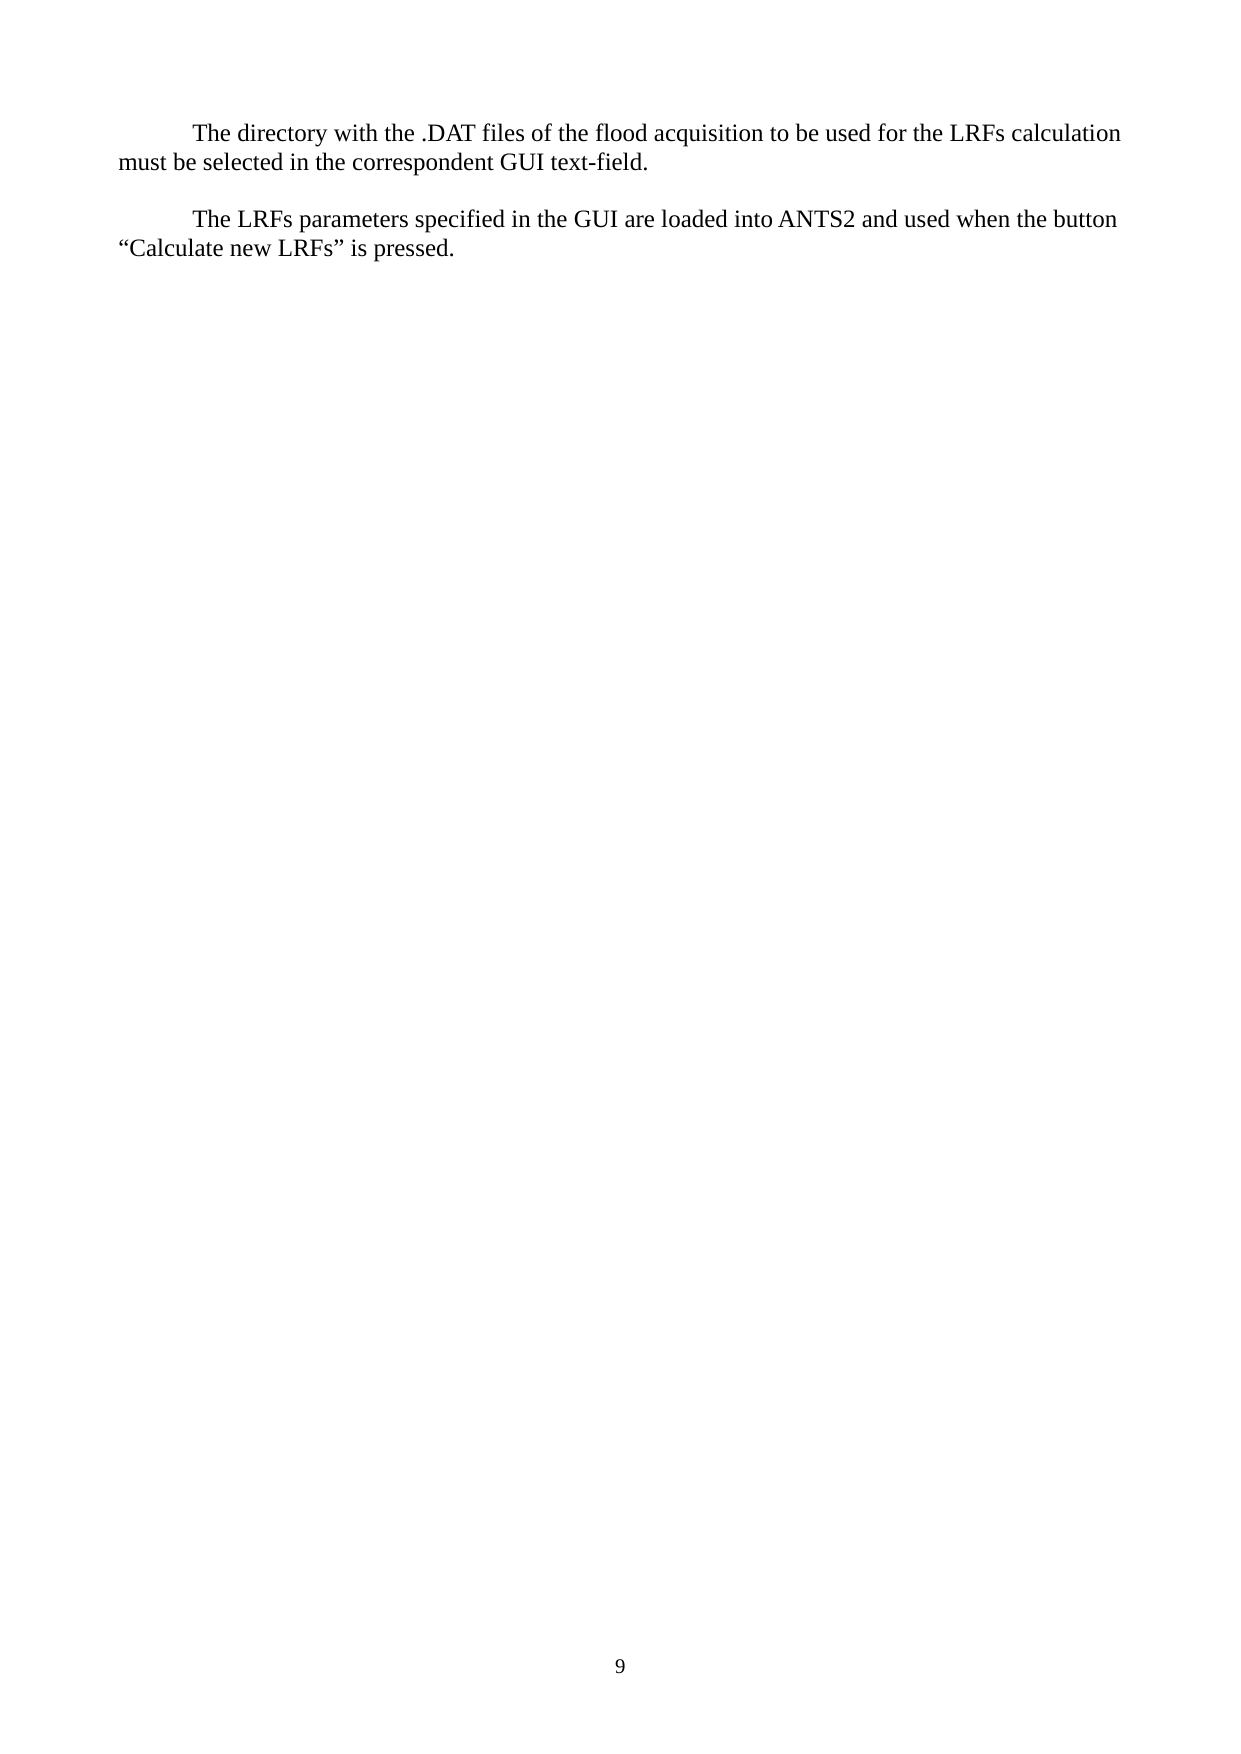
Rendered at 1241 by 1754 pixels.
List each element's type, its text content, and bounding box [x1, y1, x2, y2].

text The directory with the .DAT files of the flood acquisition to be used for the LRFs calculation must be selected in the correspondent GUI text-field. [118, 118, 1122, 176]
text The LRFs parameters specified in the GUI are loaded into ANTS2 and used when the button “Calculate new LRFs” is pressed. [118, 204, 1122, 262]
